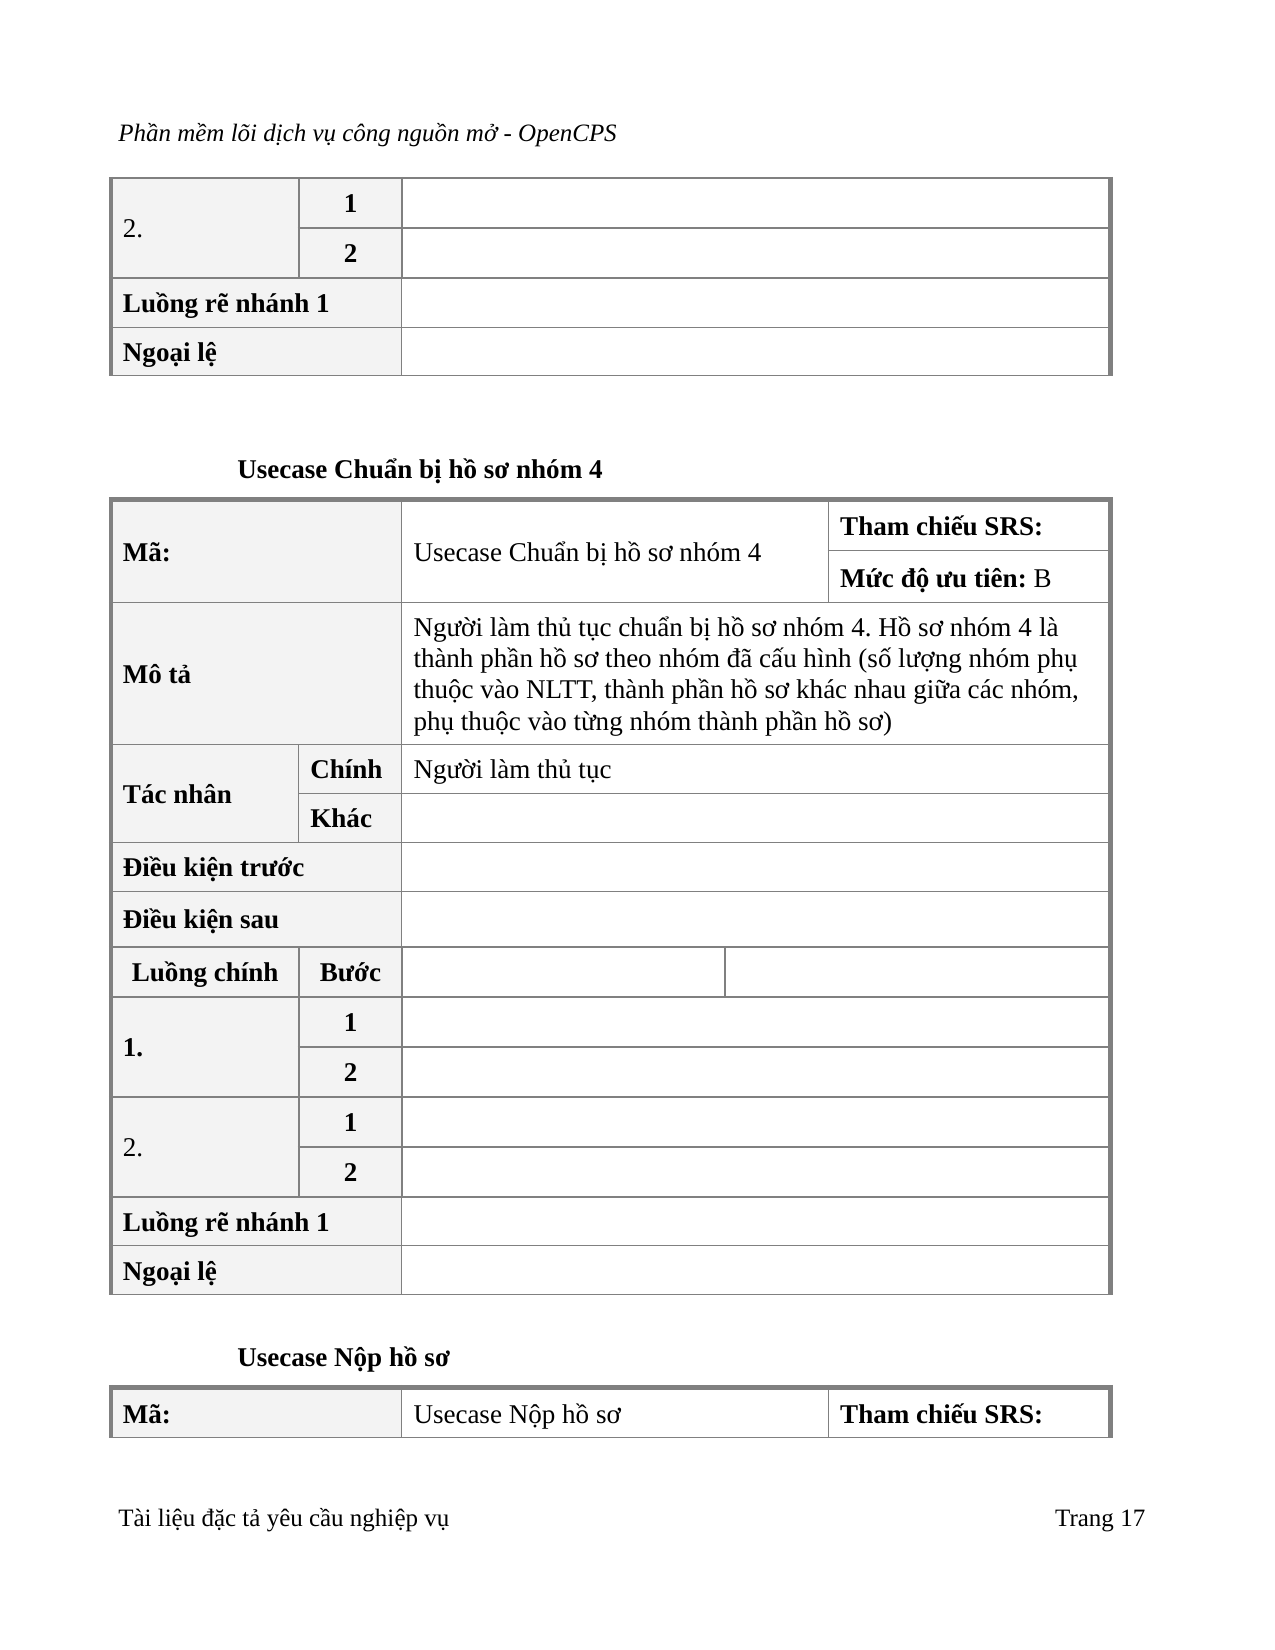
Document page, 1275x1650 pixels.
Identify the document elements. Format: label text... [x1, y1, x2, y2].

table_cell Người làm thủ tục chuẩn bị hồ sơ nhóm 4. Hồ sơ nhóm 4 là thành phần hồ sơ theo nhóm đã cấu hình (số lượng nhóm phụ thuộc vào NLTT, thành phần hồ sơ khác nhau giữa các nhóm, phụ thuộc vào từng nhóm thành phần hồ sơ) [402, 603, 1108, 744]
table_cell 2. [113, 1098, 298, 1196]
table_cell Điều kiện trước [113, 843, 401, 891]
table_cell [403, 1098, 1108, 1146]
table_cell Người làm thủ tục [402, 745, 1108, 793]
table_cell [402, 892, 1108, 946]
table_header Usecase Chuẩn bị hồ sơ nhóm 4 [402, 502, 828, 602]
table_cell [402, 328, 1108, 375]
subtitle Usecase Nộp hồ sơ [118, 1341, 1157, 1372]
table_cell Mô tả [113, 603, 401, 744]
table_cell 1 [300, 1098, 401, 1146]
table_cell [402, 279, 1108, 327]
table_cell Điều kiện sau [113, 892, 401, 946]
table_cell Luồng rẽ nhánh 1 [113, 1198, 401, 1245]
table_cell [403, 229, 1108, 277]
table_header Tham chiếu SRS: [829, 1390, 1108, 1437]
table_cell Ngoại lệ [113, 328, 401, 375]
table_cell [403, 998, 1108, 1046]
table_cell 2 [300, 1048, 401, 1096]
table_cell [403, 1048, 1108, 1096]
table_cell Tác nhân [113, 745, 298, 842]
table_cell 1 [300, 179, 401, 227]
table_cell [402, 1246, 1108, 1294]
table_cell [403, 948, 724, 996]
table_header Tham chiếu SRS: [829, 502, 1108, 549]
table_cell [402, 843, 1108, 891]
table_cell [403, 1148, 1108, 1196]
table_header Mã: [113, 1390, 401, 1437]
table_header Usecase Nộp hồ sơ [402, 1390, 828, 1437]
table_header Mã: [113, 502, 401, 602]
table_cell 2 [300, 229, 401, 277]
table_cell 2. [113, 179, 298, 277]
table_cell [402, 794, 1108, 842]
table_cell 1. [113, 998, 298, 1096]
table_cell [403, 179, 1108, 227]
table_cell Mức độ ưu tiên: B [829, 551, 1108, 602]
table_cell Luồng chính [113, 948, 298, 996]
table_cell [726, 948, 1108, 996]
table_cell Luồng rẽ nhánh 1 [113, 279, 401, 327]
table_cell Bước [300, 948, 401, 996]
table_cell Khác [299, 794, 401, 842]
table_cell 1 [300, 998, 401, 1046]
subtitle Usecase Chuẩn bị hồ sơ nhóm 4 [118, 453, 1157, 484]
table_cell Ngoại lệ [113, 1246, 401, 1294]
table_cell Chính [299, 745, 401, 793]
table_cell [402, 1198, 1108, 1245]
table_cell 2 [300, 1148, 401, 1196]
